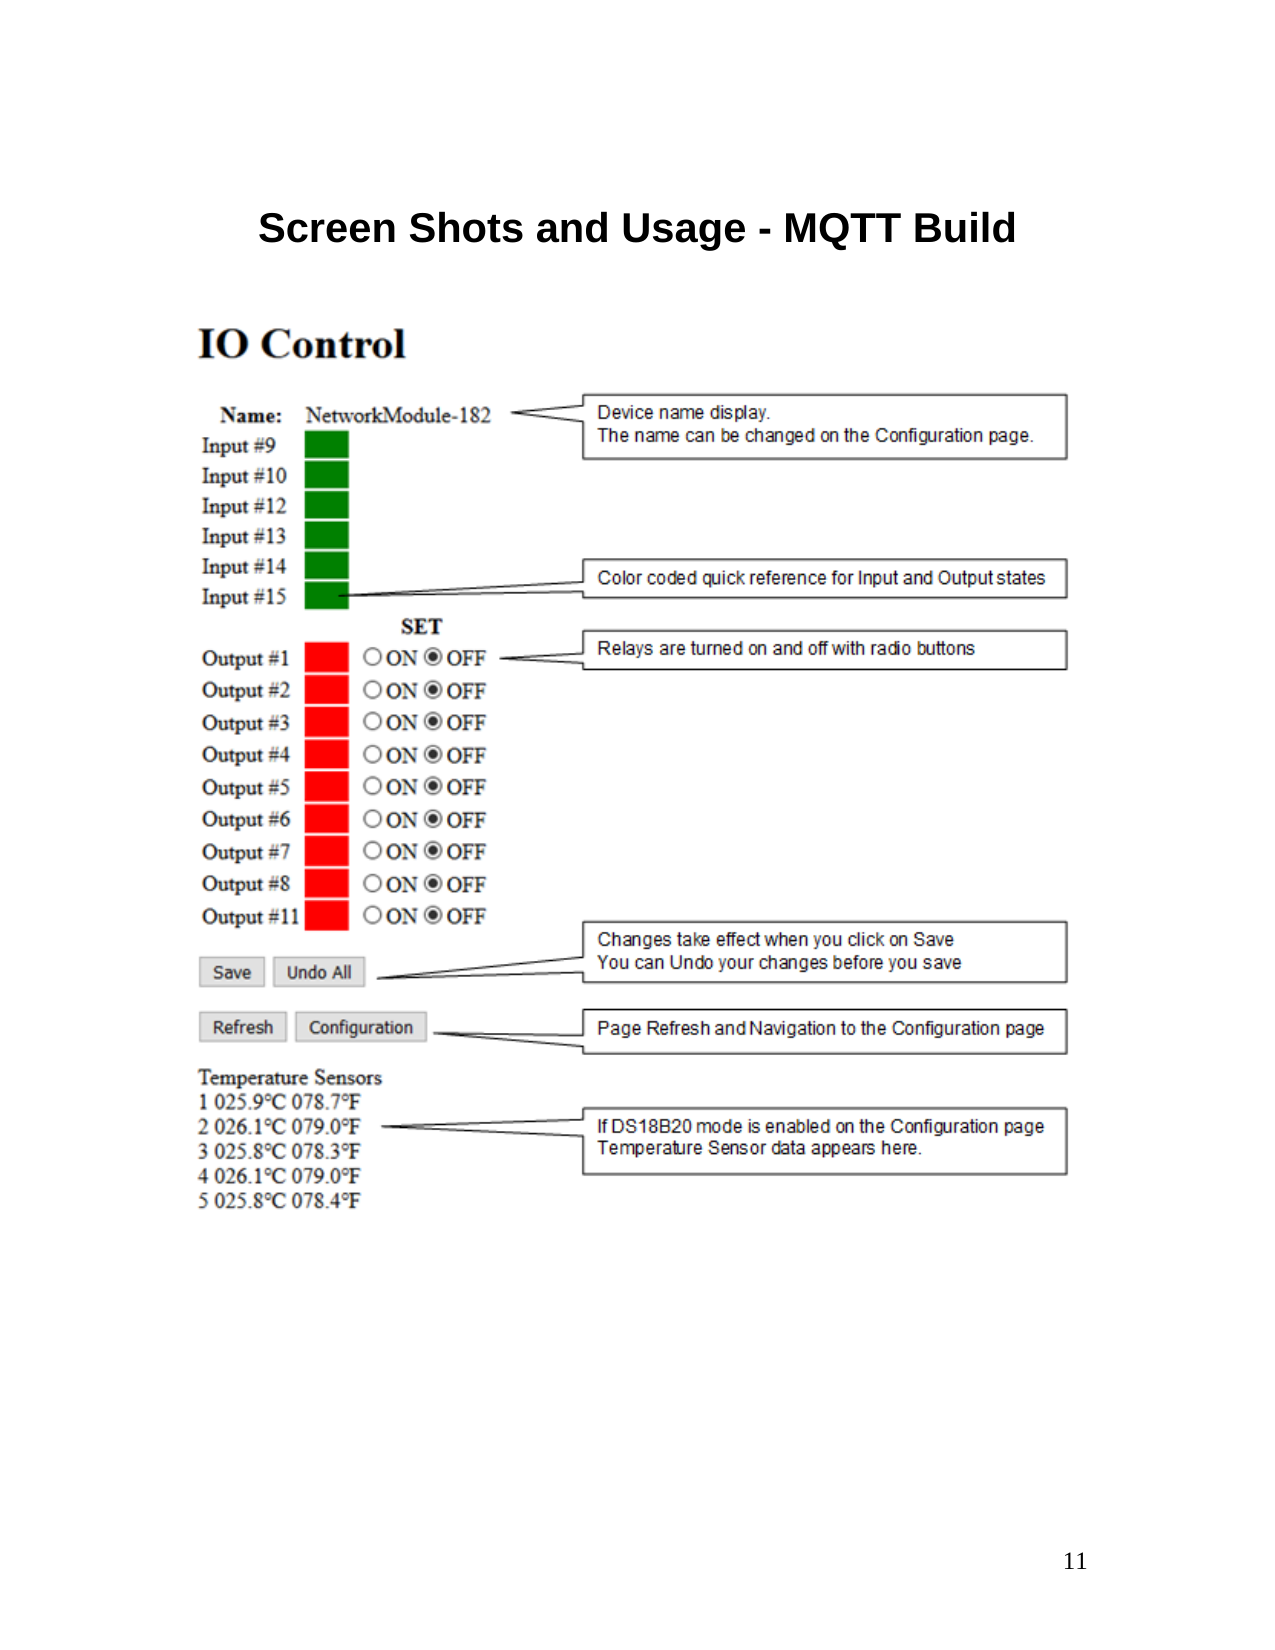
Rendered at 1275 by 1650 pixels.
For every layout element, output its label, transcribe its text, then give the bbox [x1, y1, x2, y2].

subtitle Screen Shots and Usage - MQTT Build [187, 204, 1087, 252]
picture [187, 315, 1085, 1222]
